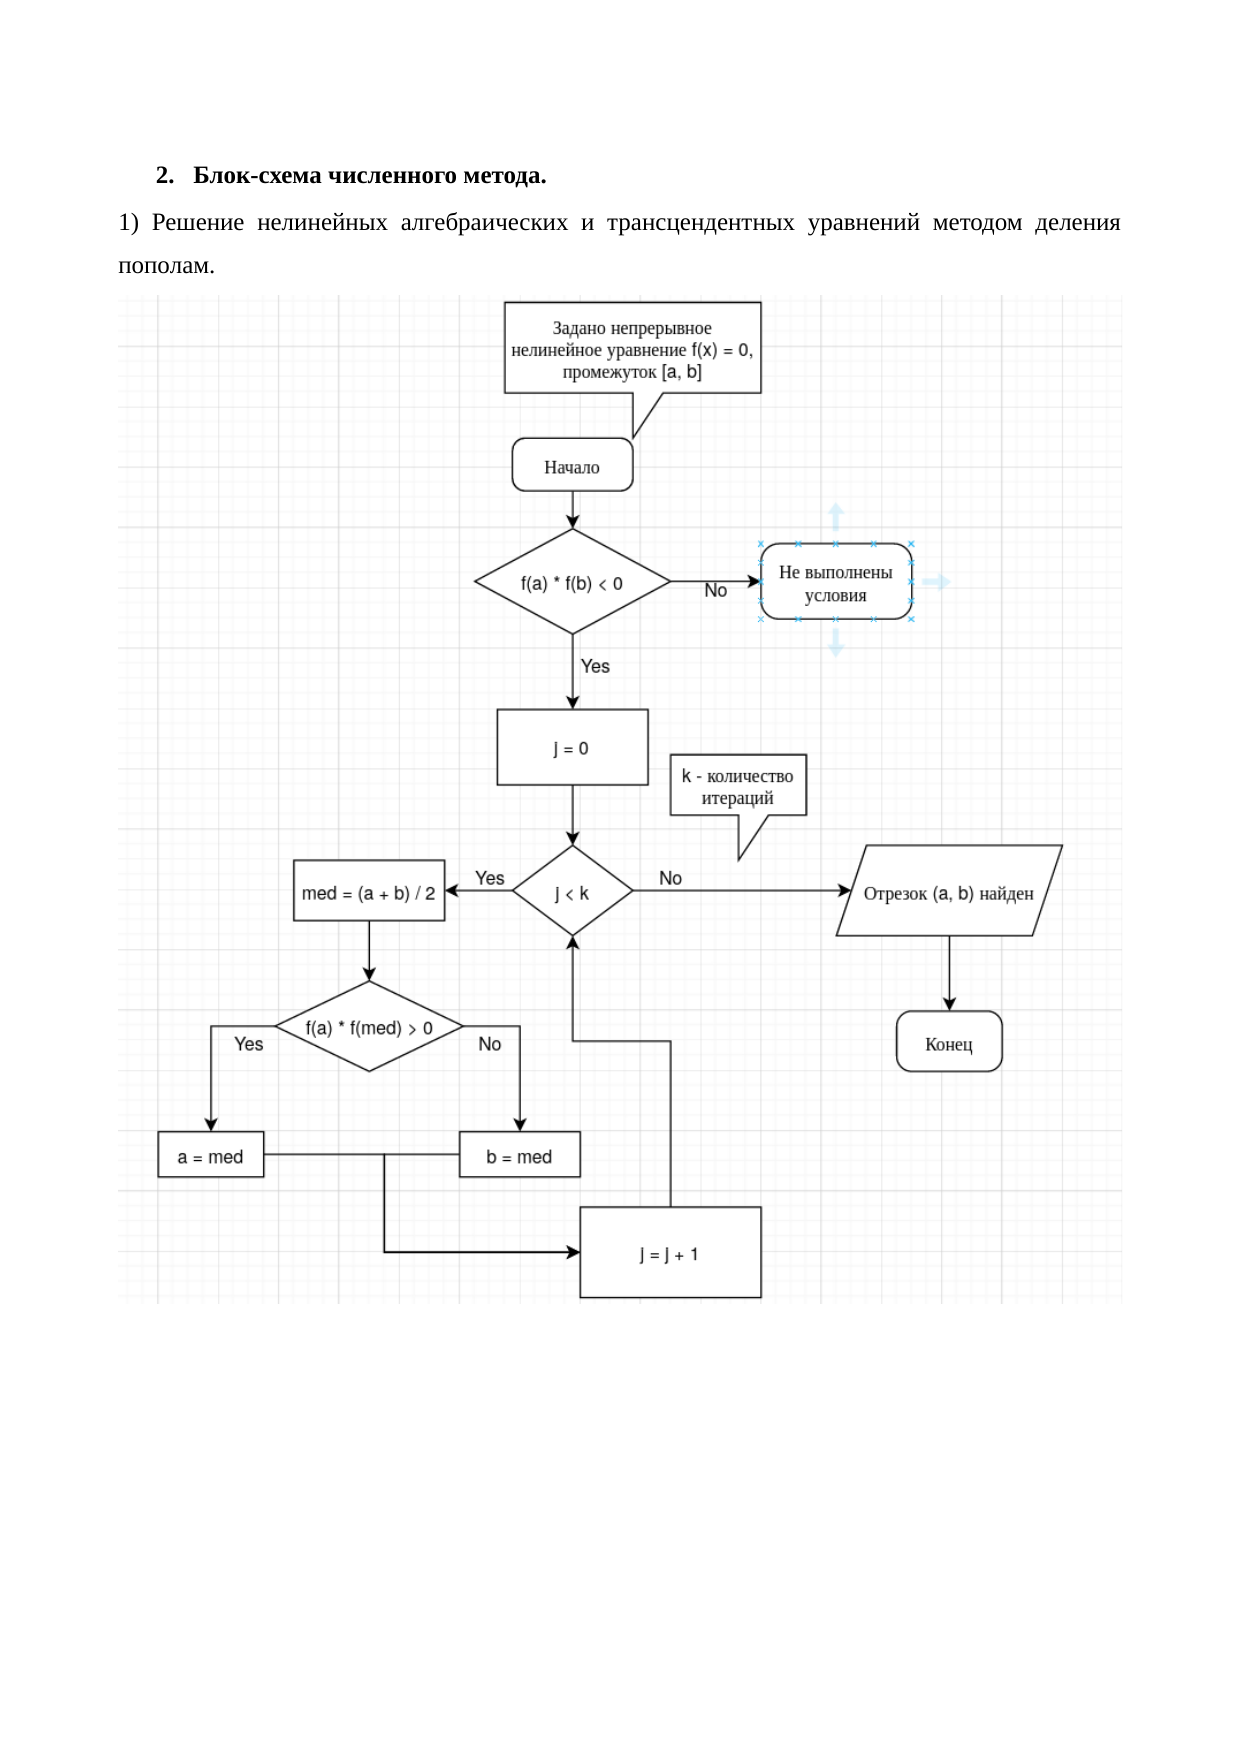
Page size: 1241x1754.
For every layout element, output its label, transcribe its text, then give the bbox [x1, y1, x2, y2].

text 1) Решение нелинейных алгебраических и трансцендентных уравнений методом деления пополам. [118, 207, 1122, 279]
list Блок-схема численного метода. [156, 161, 1122, 189]
picture [118, 295, 1123, 1304]
